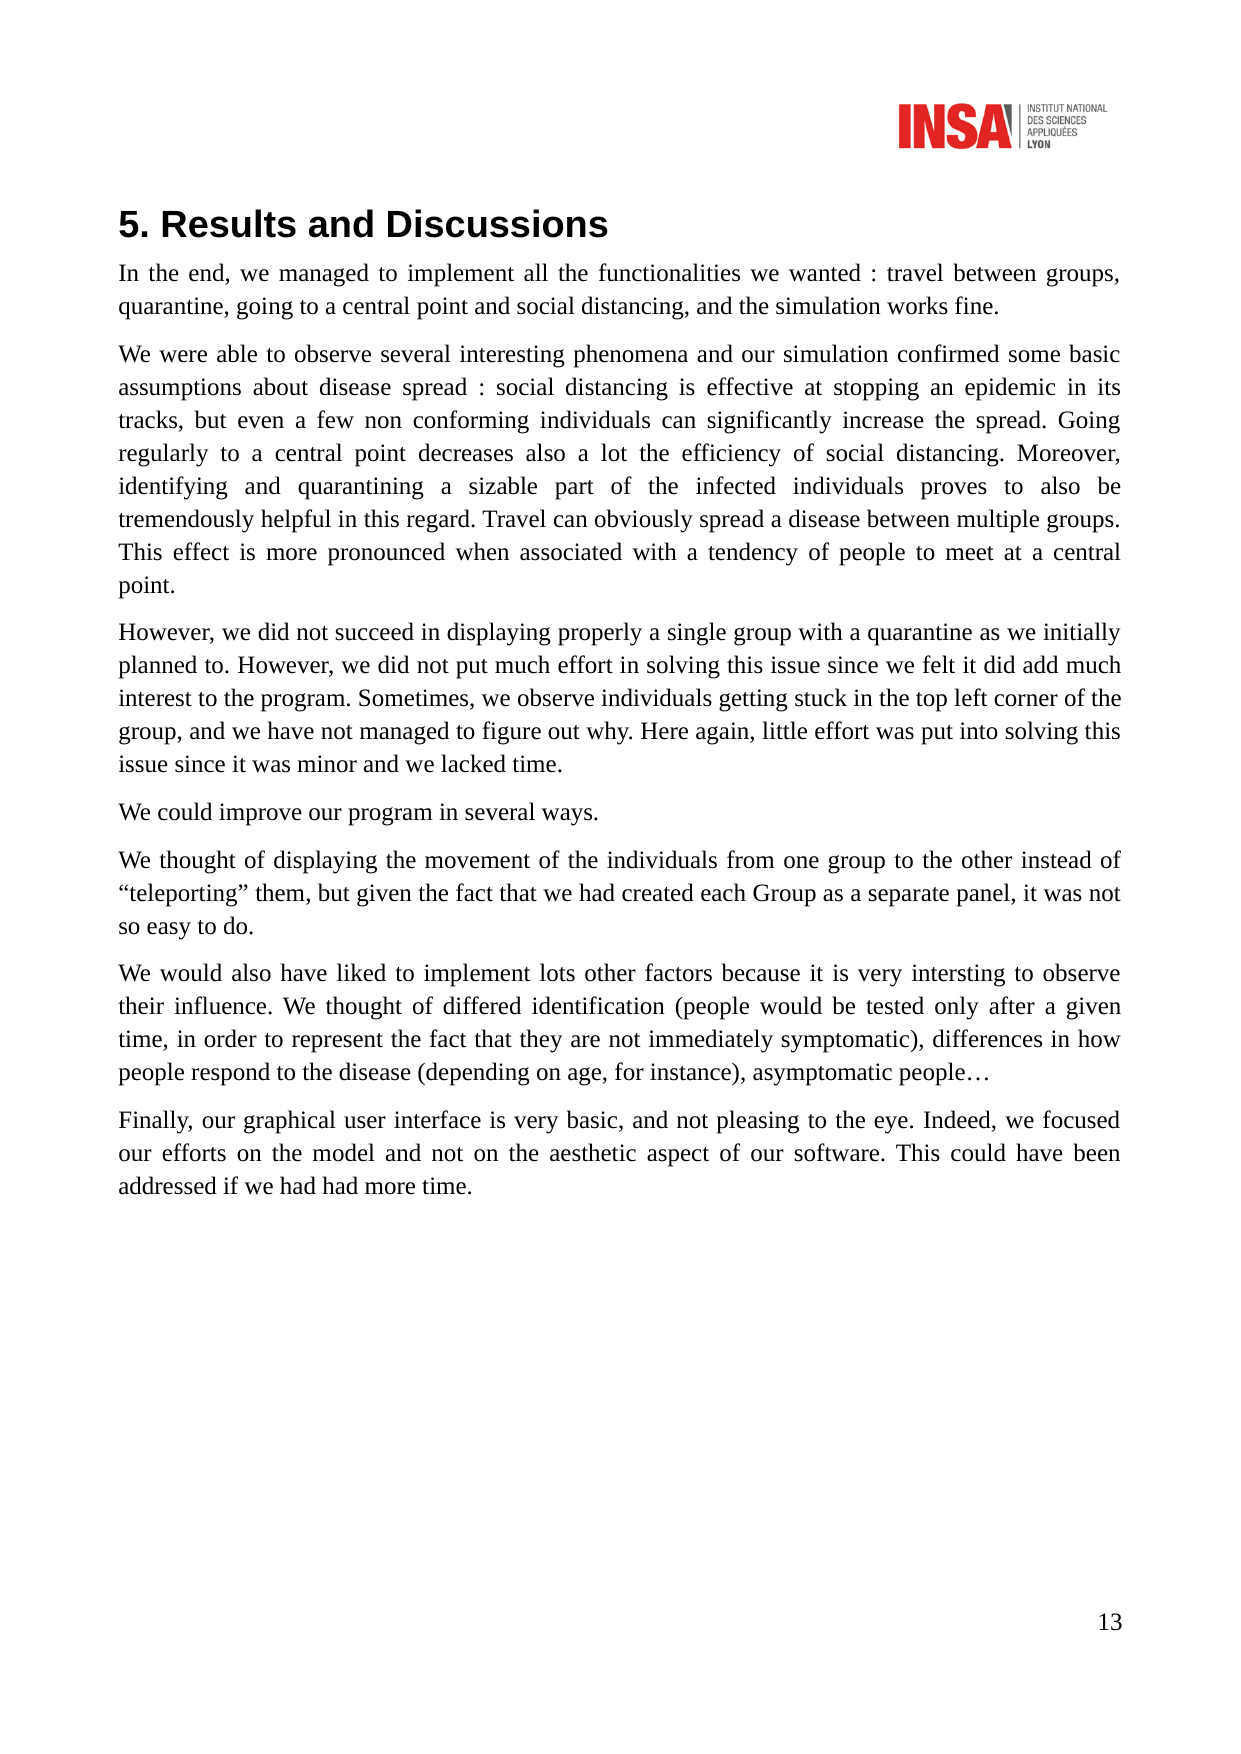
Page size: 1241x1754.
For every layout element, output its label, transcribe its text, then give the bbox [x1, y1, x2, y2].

text We thought of displaying the movement of the individuals from one group to the other instead of “teleporting” them, but given the fact that we had created each Group as a separate panel, it was not so easy to do. [118, 845, 1122, 939]
subtitle 5. Results and Discussions [118, 202, 1122, 246]
text We would also have liked to implement lots other factors because it is very intersting to observe their influence. We thought of differed identification (people would be tested only after a given time, in order to represent the fact that they are not immediately symptomatic), differences in how people respond to the disease (depending on age, for instance), asymptomatic people… [118, 958, 1122, 1086]
text Finally, our graphical user interface is very basic, and not pleasing to the eye. Indeed, we focused our efforts on the model and not on the aesthetic aspect of our software. This could have been addressed if we had had more time. [118, 1105, 1122, 1200]
text In the end, we managed to implement all the functionalities we wanted : travel between groups, quarantine, going to a central point and social distancing, and the simulation works fine. [118, 258, 1122, 320]
text We were able to observe several interesting phenomena and our simulation confirmed some basic assumptions about disease spread : social distancing is effective at stopping an epidemic in its tracks, but even a few non conforming individuals can significantly increase the spread. Going regularly to a central point decreases also a lot the efficiency of social distancing. Moreover, identifying and quarantining a sizable part of the infected individuals proves to also be tremendously helpful in this regard. Travel can obviously spread a disease between multiple groups. This effect is more pronounced when associated with a tendency of people to meet at a central point. [118, 339, 1122, 598]
picture [891, 86, 1114, 167]
text We could improve our program in several ways. [118, 797, 1122, 826]
text However, we did not succeed in displaying properly a single group with a quarantine as we initially planned to. However, we did not put much effort in solving this issue since we felt it did add much interest to the program. Sometimes, we observe individuals getting stuck in the top left corner of the group, and we have not managed to figure out why. Here again, little effort was put into solving this issue since it was minor and we lacked time. [118, 617, 1122, 778]
